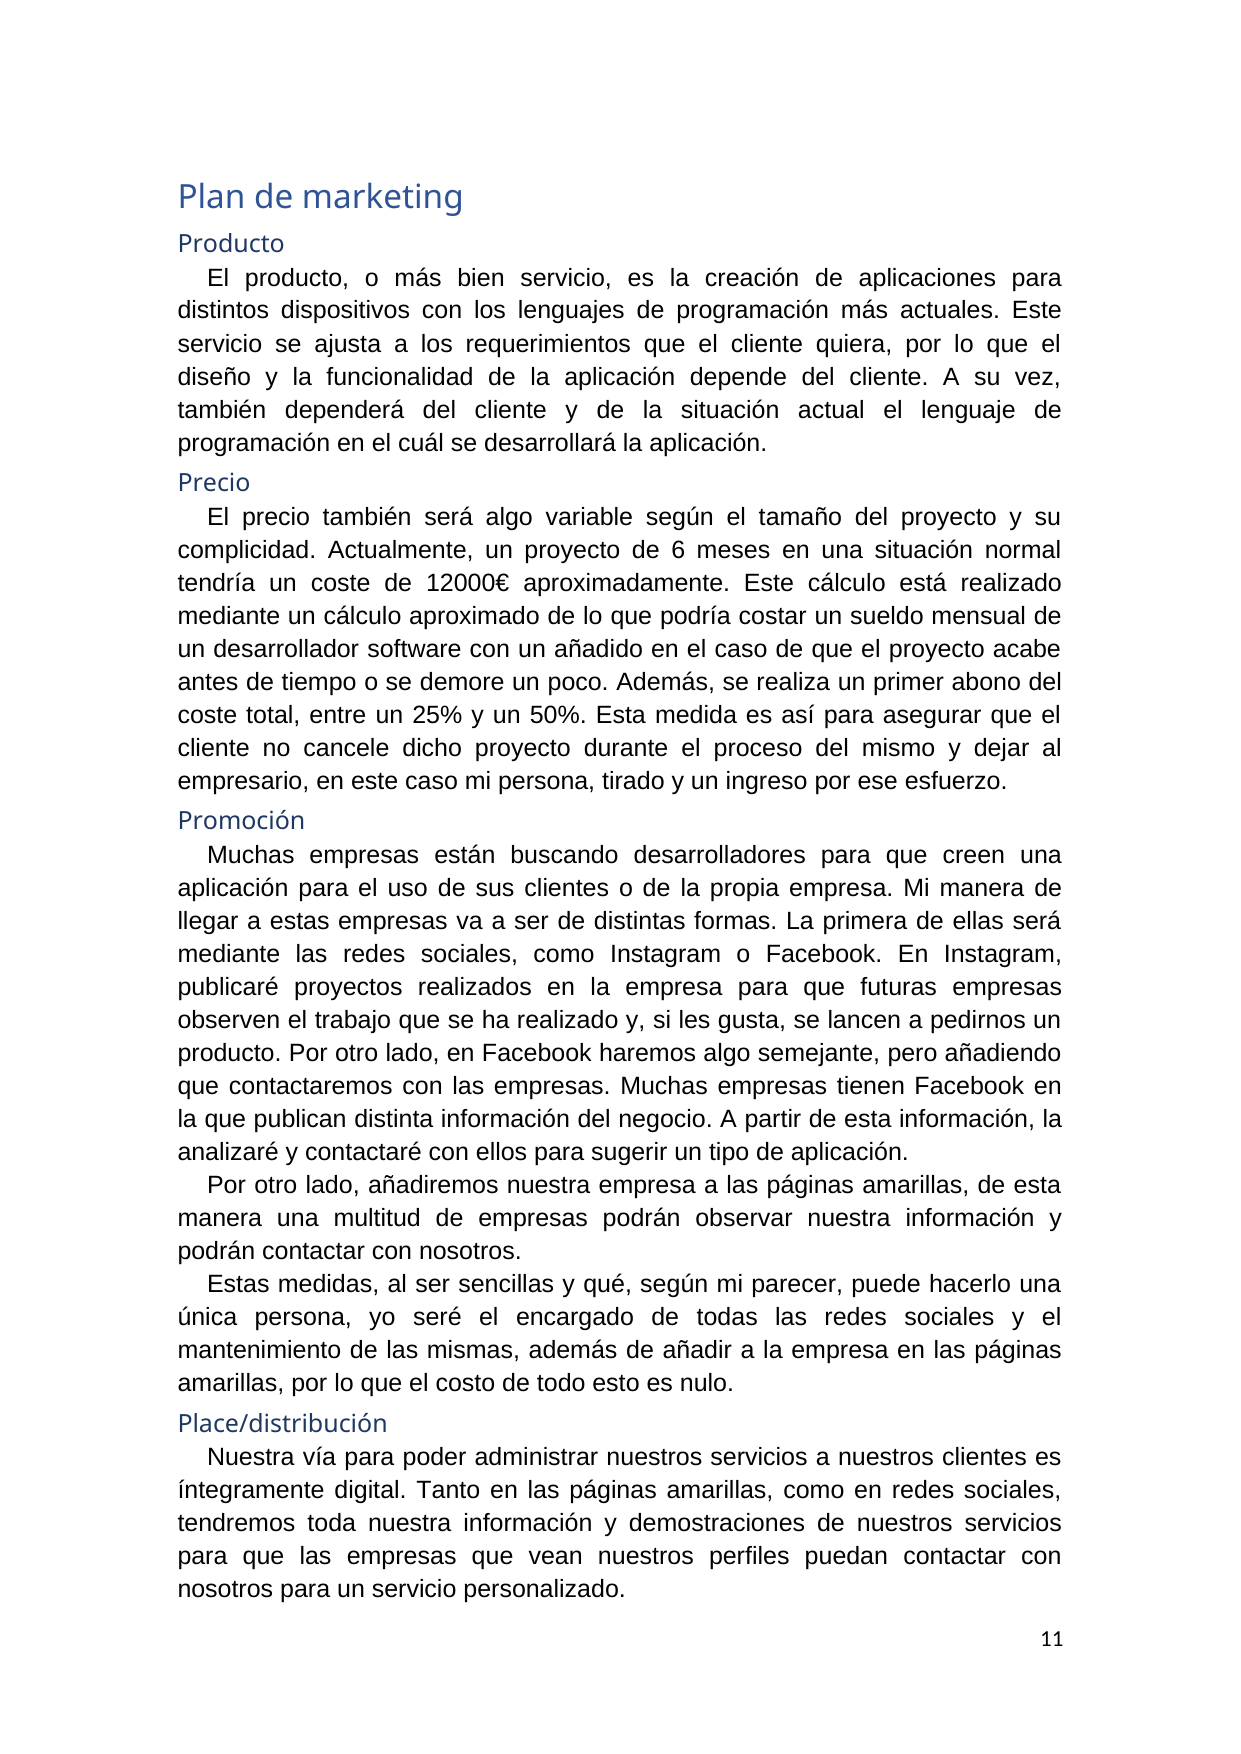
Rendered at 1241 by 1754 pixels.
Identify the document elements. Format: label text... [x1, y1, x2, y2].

subtitle Plan de marketing [177, 173, 1063, 218]
text Por otro lado, añadiremos nuestra empresa a las páginas amarillas, de esta manera una multitud de empresas podrán observar nuestra información y podrán contactar con nosotros. [177, 1170, 1063, 1265]
text Muchas empresas están buscando desarrolladores para que creen una aplicación para el uso de sus clientes o de la propia empresa. Mi manera de llegar a estas empresas va a ser de distintas formas. La primera de ellas será mediante las redes sociales, como Instagram o Facebook. En Instagram, publicaré proyectos realizados en la empresa para que futuras empresas observen el trabajo que se ha realizado y, si les gusta, se lancen a pedirnos un producto. Por otro lado, en Facebook haremos algo semejante, pero añadiendo que contactaremos con las empresas. Muchas empresas tienen Facebook en la que publican distinta información del negocio. A partir de esta información, la analizaré y contactaré con ellos para sugerir un tipo de aplicación. [177, 840, 1063, 1166]
text El precio también será algo variable según el tamaño del proyecto y su complicidad. Actualmente, un proyecto de 6 meses en una situación normal tendría un coste de 12000€ aproximadamente. Este cálculo está realizado mediante un cálculo aproximado de lo que podría costar un sueldo mensual de un desarrollador software con un añadido en el caso de que el proyecto acabe antes de tiempo o se demore un poco. Además, se realiza un primer abono del coste total, entre un 25% y un 50%. Esta medida es así para asegurar que el cliente no cancele dicho proyecto durante el proceso del mismo y dejar al empresario, en este caso mi persona, tirado y un ingreso por ese esfuerzo. [177, 502, 1063, 794]
subtitle Promoción [177, 803, 1063, 837]
text Estas medidas, al ser sencillas y qué, según mi parecer, puede hacerlo una única persona, yo seré el encargado de todas las redes sociales y el mantenimiento de las mismas, además de añadir a la empresa en las páginas amarillas, por lo que el costo de todo esto es nulo. [177, 1269, 1063, 1397]
text Nuestra vía para poder administrar nuestros servicios a nuestros clientes es íntegramente digital. Tanto en las páginas amarillas, como en redes sociales, tendremos toda nuestra información y demostraciones de nuestros servicios para que las empresas que vean nuestros perfiles puedan contactar con nosotros para un servicio personalizado. [177, 1442, 1063, 1603]
subtitle Precio [177, 465, 1063, 499]
subtitle Place/distribución [177, 1405, 1063, 1439]
text El producto, o más bien servicio, es la creación de aplicaciones para distintos dispositivos con los lenguajes de programación más actuales. Este servicio se ajusta a los requerimientos que el cliente quiera, por lo que el diseño y la funcionalidad de la aplicación depende del cliente. A su vez, también dependerá del cliente y de la situación actual el lenguaje de programación en el cuál se desarrollará la aplicación. [177, 262, 1063, 456]
subtitle Producto [177, 226, 1063, 260]
